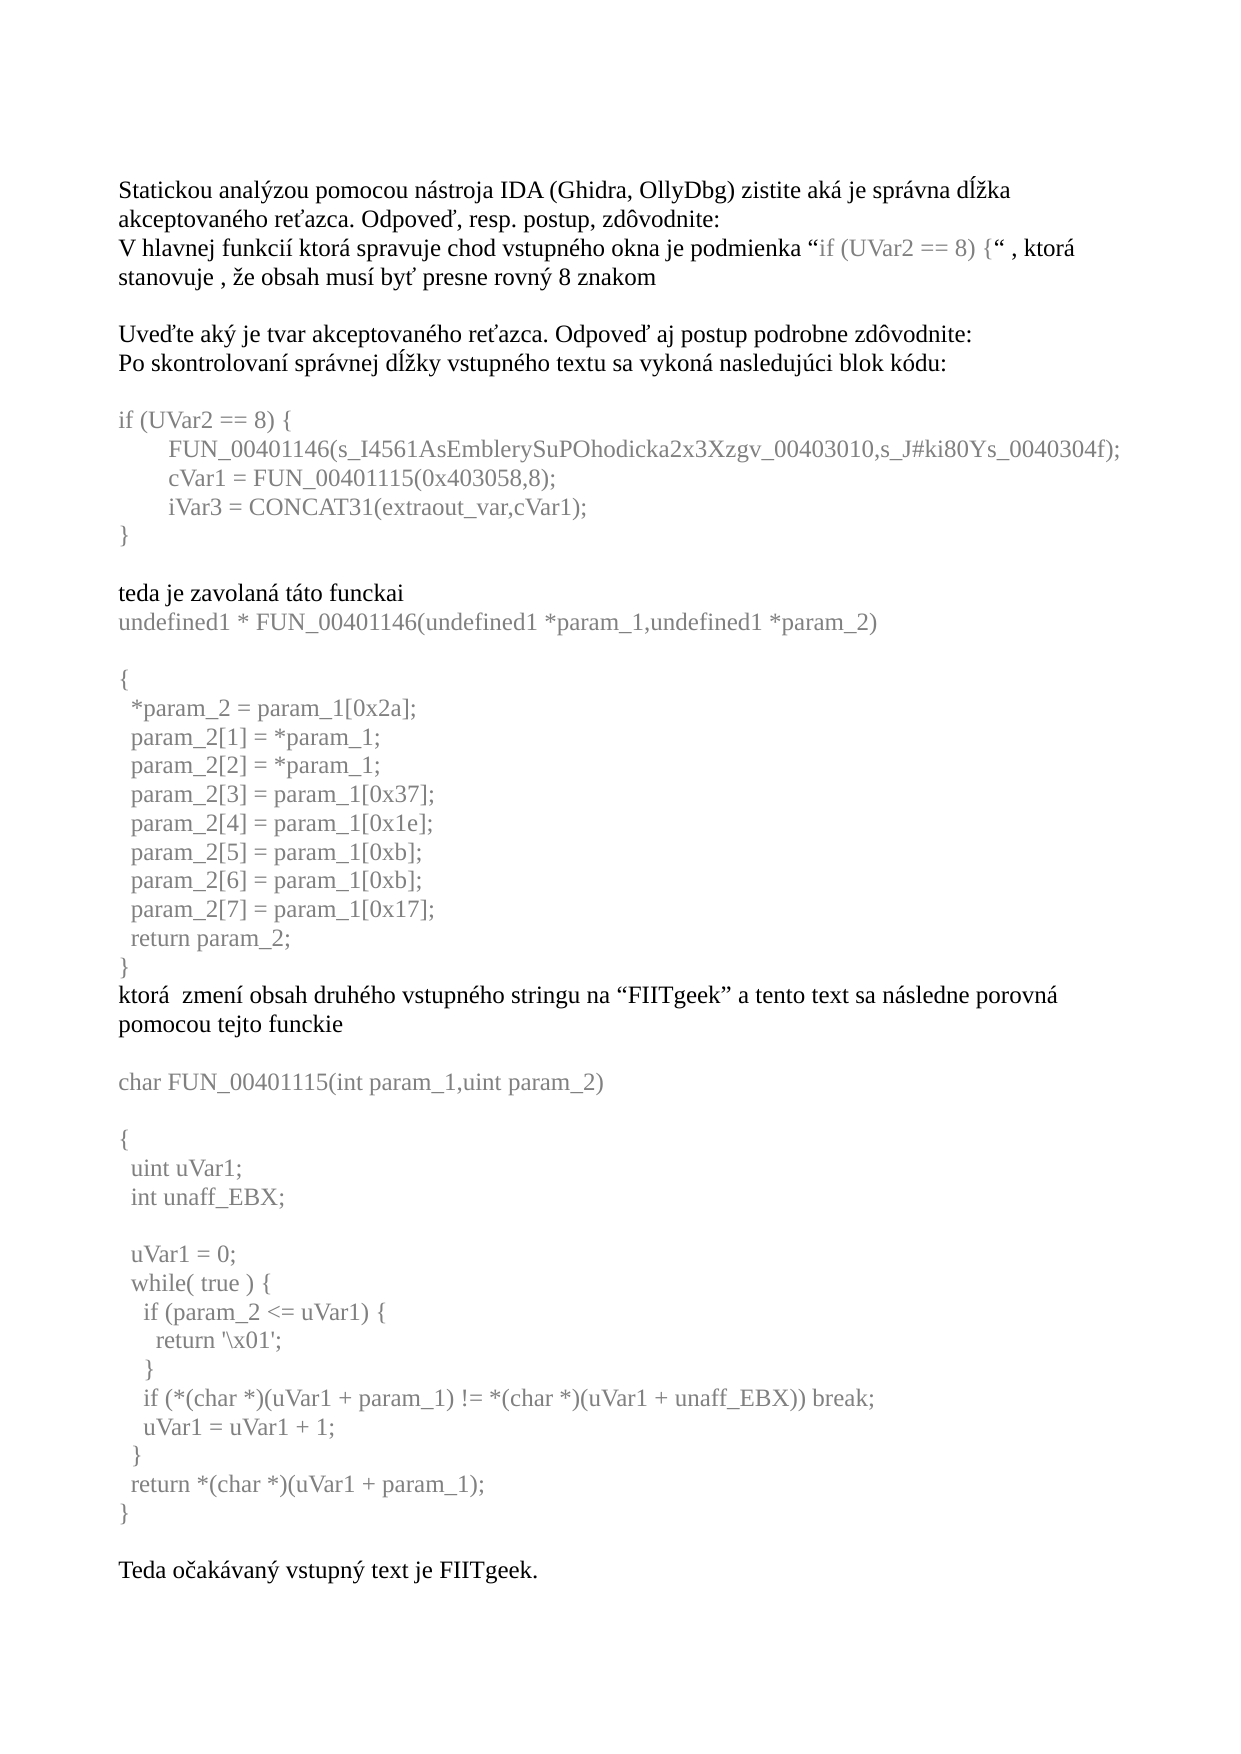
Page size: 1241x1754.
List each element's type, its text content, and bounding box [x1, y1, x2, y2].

text } [118, 1354, 1122, 1383]
text } [118, 521, 1122, 549]
text uint uVar1; [118, 1153, 1122, 1182]
text uVar1 = 0; [118, 1239, 1122, 1268]
text int unaff_EBX; [118, 1182, 1122, 1211]
text } [118, 952, 1122, 981]
text param_2[2] = *param_1; [118, 751, 1122, 779]
text param_2[1] = *param_1; [118, 722, 1122, 751]
text } [118, 1441, 1122, 1469]
text { [118, 664, 1122, 693]
text param_2[7] = param_1[0x17]; [118, 894, 1122, 923]
text iVar3 = CONCAT31(extraout_var,cVar1); [118, 492, 1122, 521]
text Po skontrolovaní správnej dĺžky vstupného textu sa vykoná nasledujúci blok kódu: [118, 348, 1122, 377]
text while( true ) { [118, 1268, 1122, 1297]
text } [118, 1498, 1122, 1527]
text Statickou analýzou pomocou nástroja IDA (Ghidra, OllyDbg) zistite aká je správna dĺžka [118, 176, 1122, 204]
text return *(char *)(uVar1 + param_1); [118, 1469, 1122, 1498]
text Uveďte aký je tvar akceptovaného reťazca. Odpoveď aj postup podrobne zdôvodnite: [118, 319, 1122, 348]
text cVar1 = FUN_00401115(0x403058,8); [118, 463, 1122, 492]
text char FUN_00401115(int param_1,uint param_2) [118, 1067, 1122, 1096]
text V hlavnej funkcií ktorá spravuje chod vstupného okna je podmienka “if (UVar2 == 8) {“ , ktorá stanovuje , že obsah musí byť presne rovný 8 znakom [118, 233, 1122, 291]
text undefined1 * FUN_00401146(undefined1 *param_1,undefined1 *param_2) [118, 607, 1122, 636]
text if (*(char *)(uVar1 + param_1) != *(char *)(uVar1 + unaff_EBX)) break; [118, 1383, 1122, 1412]
text { [118, 1124, 1122, 1153]
text return param_2; [118, 923, 1122, 952]
text teda je zavolaná táto funckai [118, 578, 1122, 607]
text *param_2 = param_1[0x2a]; [118, 693, 1122, 722]
text ktorá zmení obsah druhého vstupného stringu na “FIITgeek” a tento text sa následne porovná pomocou tejto funckie [118, 981, 1122, 1038]
text param_2[4] = param_1[0x1e]; [118, 808, 1122, 837]
text param_2[5] = param_1[0xb]; [118, 837, 1122, 866]
text uVar1 = uVar1 + 1; [118, 1412, 1122, 1441]
text param_2[3] = param_1[0x37]; [118, 779, 1122, 808]
text return '\x01'; [118, 1326, 1122, 1354]
text FUN_00401146(s_I4561AsEmblerySuPOhodicka2x3Xzgv_00403010,s_J#ki80Ys_0040304f); [118, 434, 1122, 463]
text param_2[6] = param_1[0xb]; [118, 866, 1122, 894]
text if (param_2 <= uVar1) { [118, 1297, 1122, 1326]
text if (UVar2 == 8) { [118, 406, 1122, 434]
text akceptovaného reťazca. Odpoveď, resp. postup, zdôvodnite: [118, 204, 1122, 233]
text Teda očakávaný vstupný text je FIITgeek. [118, 1556, 1122, 1584]
